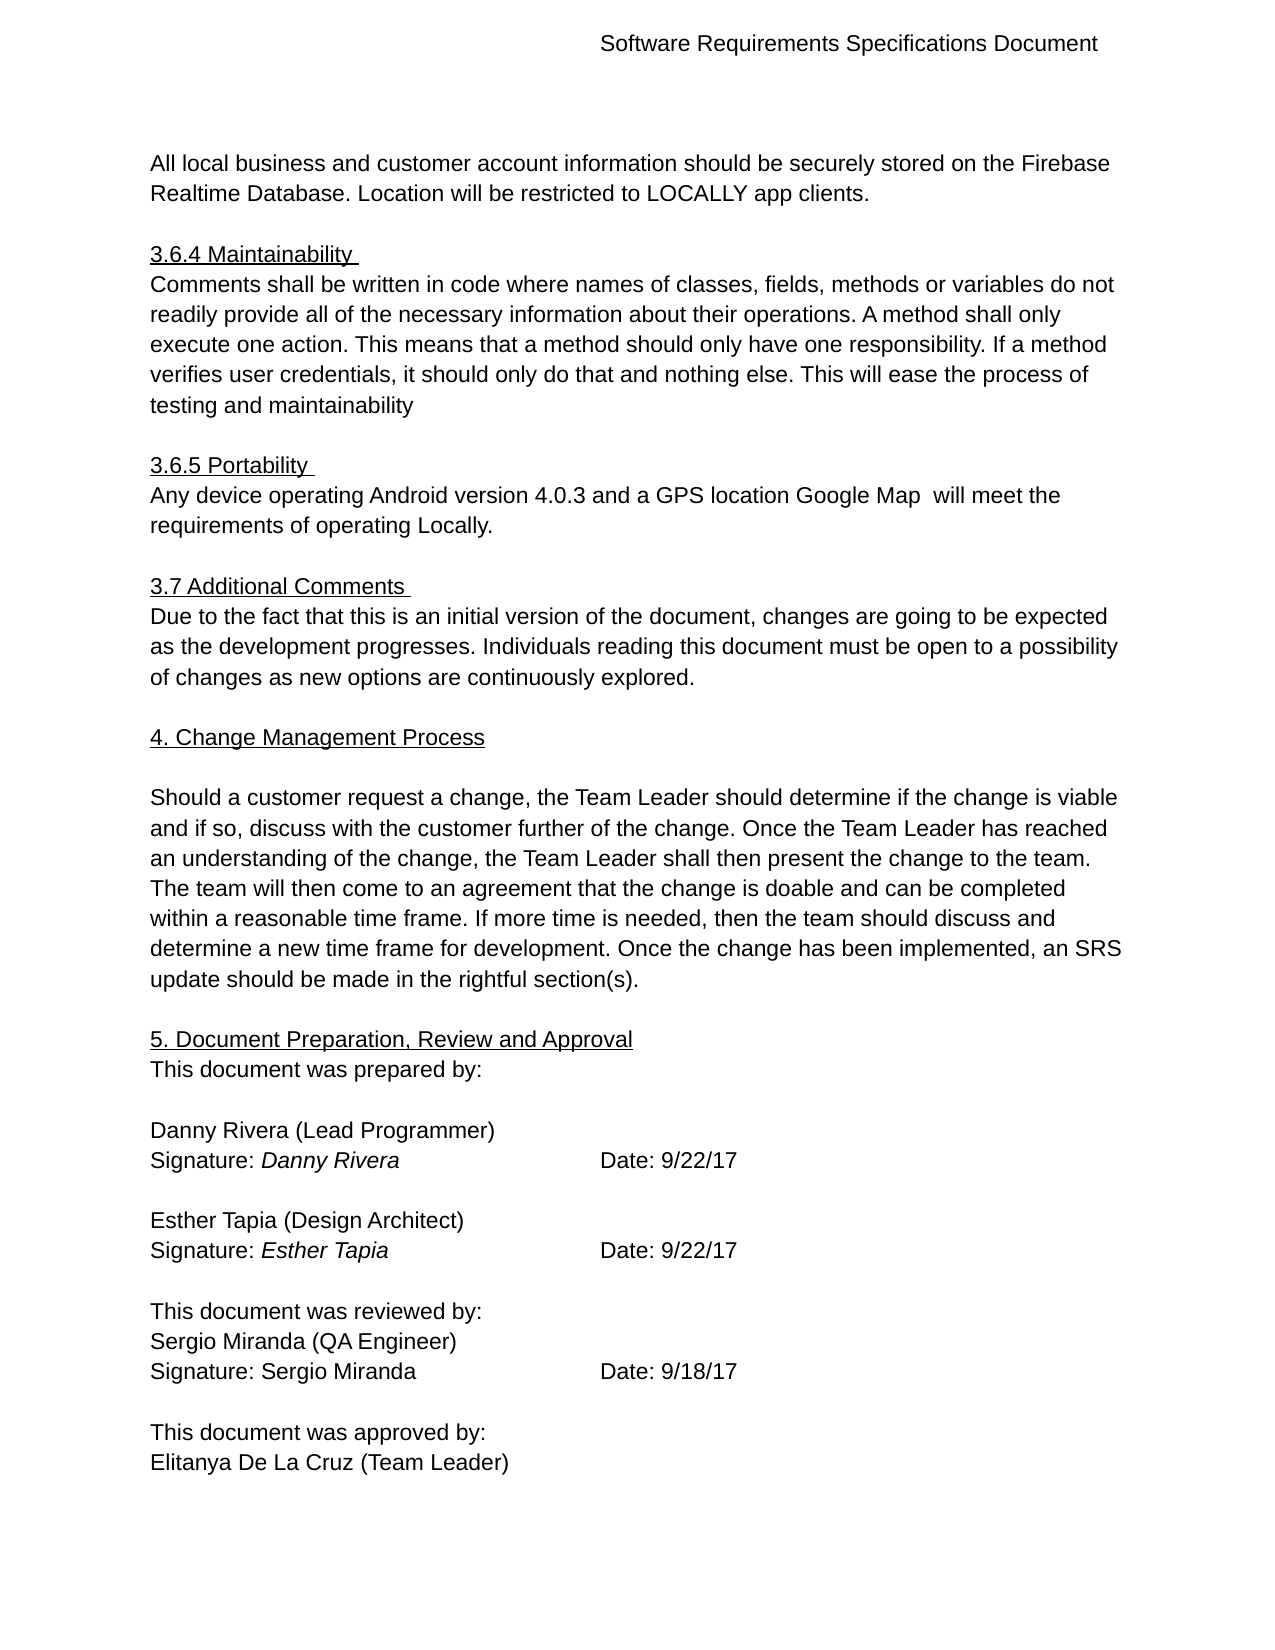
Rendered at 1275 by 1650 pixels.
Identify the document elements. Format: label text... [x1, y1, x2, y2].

text All local business and customer account information should be securely stored on the Firebase Realtime Database. Location will be restricted to LOCALLY app clients. [150, 150, 1125, 207]
text Esther Tapia (Design Architect) [150, 1207, 1125, 1234]
text Any device operating Android version 4.0.3 and a GPS location Google Map will meet the requirements of operating Locally. [150, 482, 1125, 539]
text Should a customer request a change, the Team Leader should determine if the change is viable and if so, discuss with the customer further of the change. Once the Team Leader has reached an understanding of the change, the Team Leader shall then present the change to the team. The team will then come to an agreement that the change is doable and can be completed within a reasonable time frame. If more time is needed, then the team should discuss and determine a new time frame for development. Once the change has been implemented, an SRS update should be made in the rightful section(s). [150, 784, 1125, 992]
text 5. Document Preparation, Review and Approval [150, 1026, 1125, 1052]
text Elitanya De La Cruz (Team Leader) [150, 1449, 1125, 1475]
text 4. Change Management Process [150, 724, 1125, 750]
text 3.7 Additional Comments [150, 573, 1125, 599]
text Signature: Danny Rivera Date: 9/22/17 [150, 1147, 1125, 1173]
text This document was reviewed by: [150, 1298, 1125, 1324]
text Comments shall be written in code where names of classes, fields, methods or variables do not readily provide all of the necessary information about their operations. A method shall only execute one action. This means that a method should only have one responsibility. If a method verifies user credentials, it should only do that and nothing else. This will ease the process of testing and maintainability [150, 271, 1125, 418]
text 3.6.5 Portability [150, 452, 1125, 478]
text Signature: Sergio Miranda Date: 9/18/17 [150, 1358, 1125, 1385]
text This document was approved by: [150, 1419, 1125, 1445]
text Danny Rivera (Lead Programmer) [150, 1117, 1125, 1143]
text Due to the fact that this is an initial version of the document, changes are going to be expected as the development progresses. Individuals reading this document must be open to a possibility of changes as new options are continuously explored. [150, 603, 1125, 690]
text Sergio Miranda (QA Engineer) [150, 1328, 1125, 1354]
text This document was prepared by: [150, 1056, 1125, 1083]
text Signature: Esther Tapia Date: 9/22/17 [150, 1237, 1125, 1264]
text 3.6.4 Maintainability [150, 241, 1125, 267]
